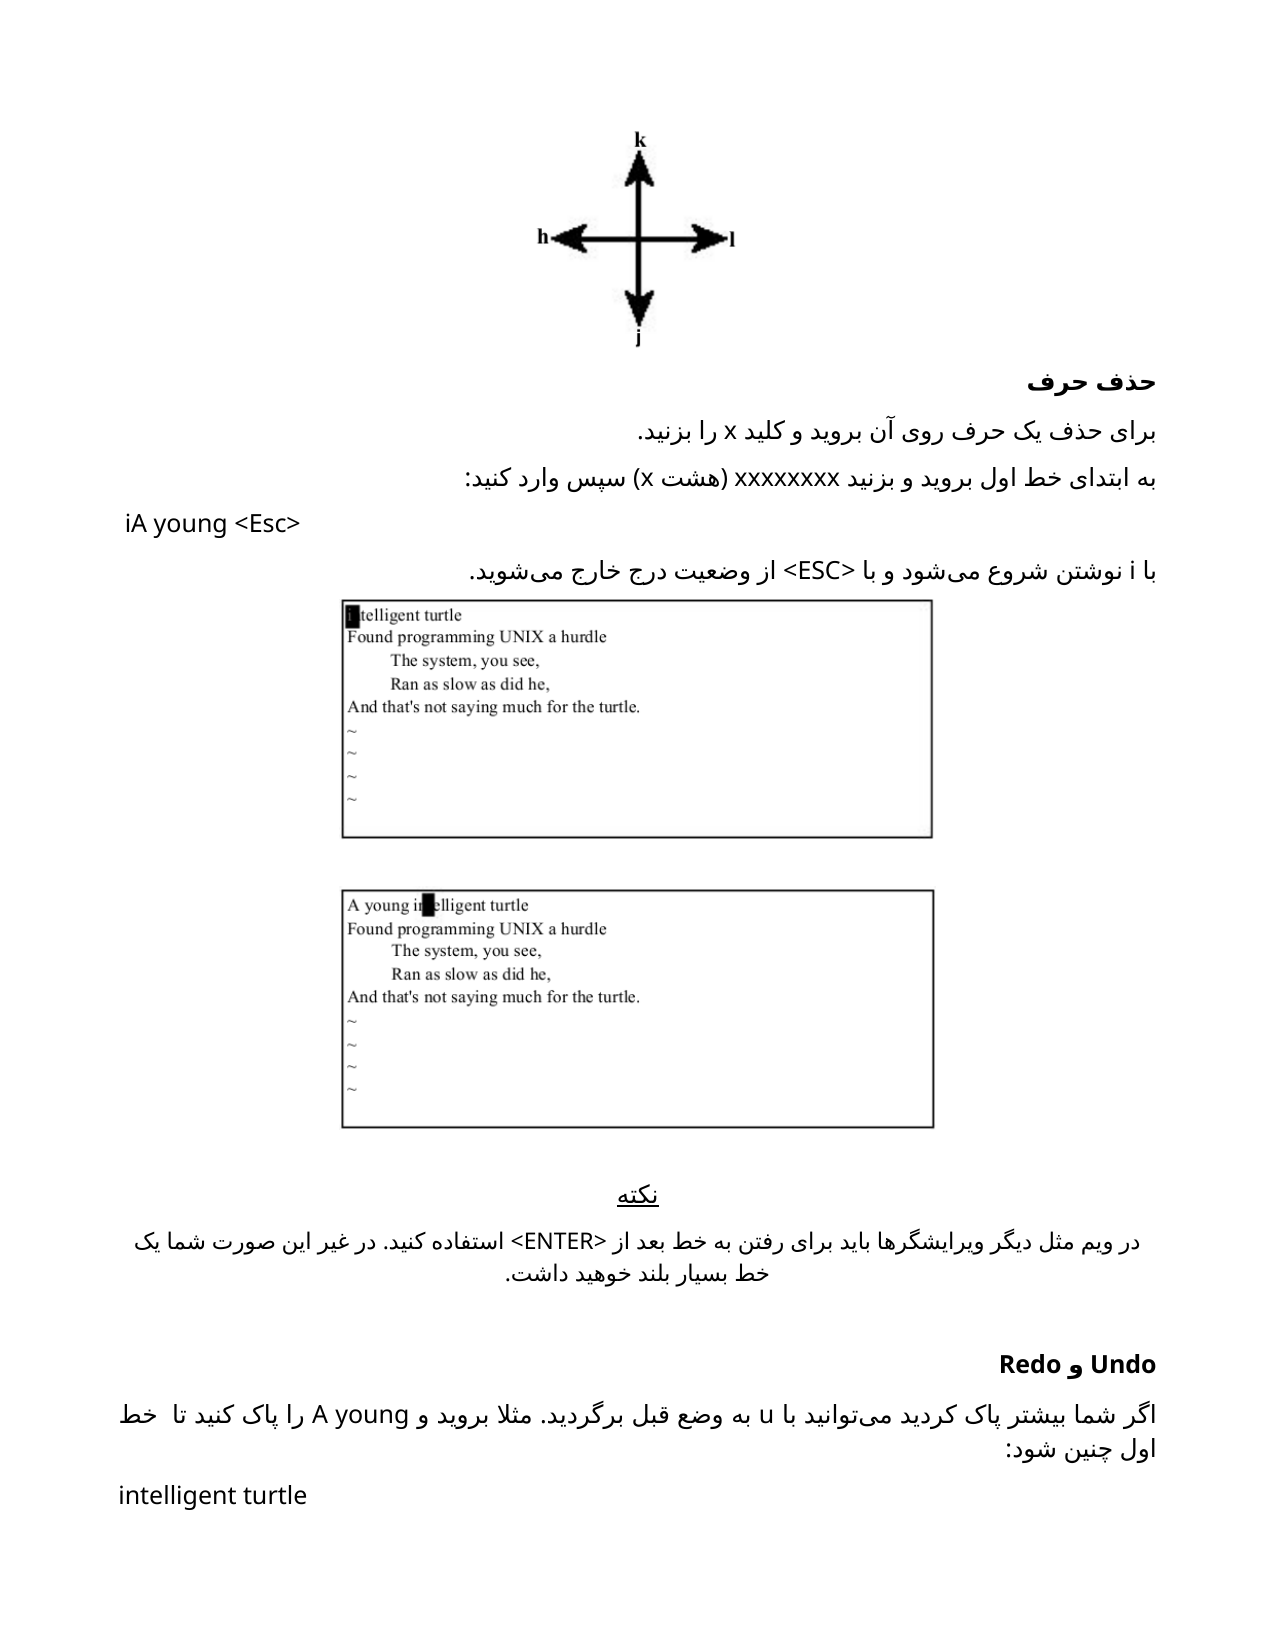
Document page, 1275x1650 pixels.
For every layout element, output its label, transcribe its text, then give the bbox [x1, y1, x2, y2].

text نکته [118, 1176, 1157, 1210]
text در ویم مثل دیگر ویرایشگرها باید برای رفتن به خط بعد از <ENTER> استفاده کنید. در غیر این صورت شما یک خط بسیار بلند خوهید داشت. [118, 1223, 1157, 1288]
text اگر شما بیشتر پاک کردید می‌توانید با u به وضع قبل برگردید. مثلا بروید و A young را پاک کنید تا خط اول چنین شود: [118, 1397, 1157, 1465]
list حذف حرف [118, 118, 1157, 400]
list Undo و Redo [118, 1347, 1157, 1384]
text به ابتدای خط اول بروید و بزنید xxxxxxxx (هشت x) سپس وارد کنید: [118, 459, 1157, 493]
picture [339, 886, 936, 1130]
text با i نوشتن شروع می‌شود و با <ESC> از وضعیت درج خارج می‌شوید. [118, 553, 1157, 587]
text iA young <Esc> [118, 506, 1157, 540]
picture [339, 599, 936, 840]
picture [517, 118, 758, 368]
text intelligent turtle [118, 1477, 1157, 1511]
text برای حذف یک حرف روی آن بروید و کلید x را بزنید. [118, 413, 1157, 447]
